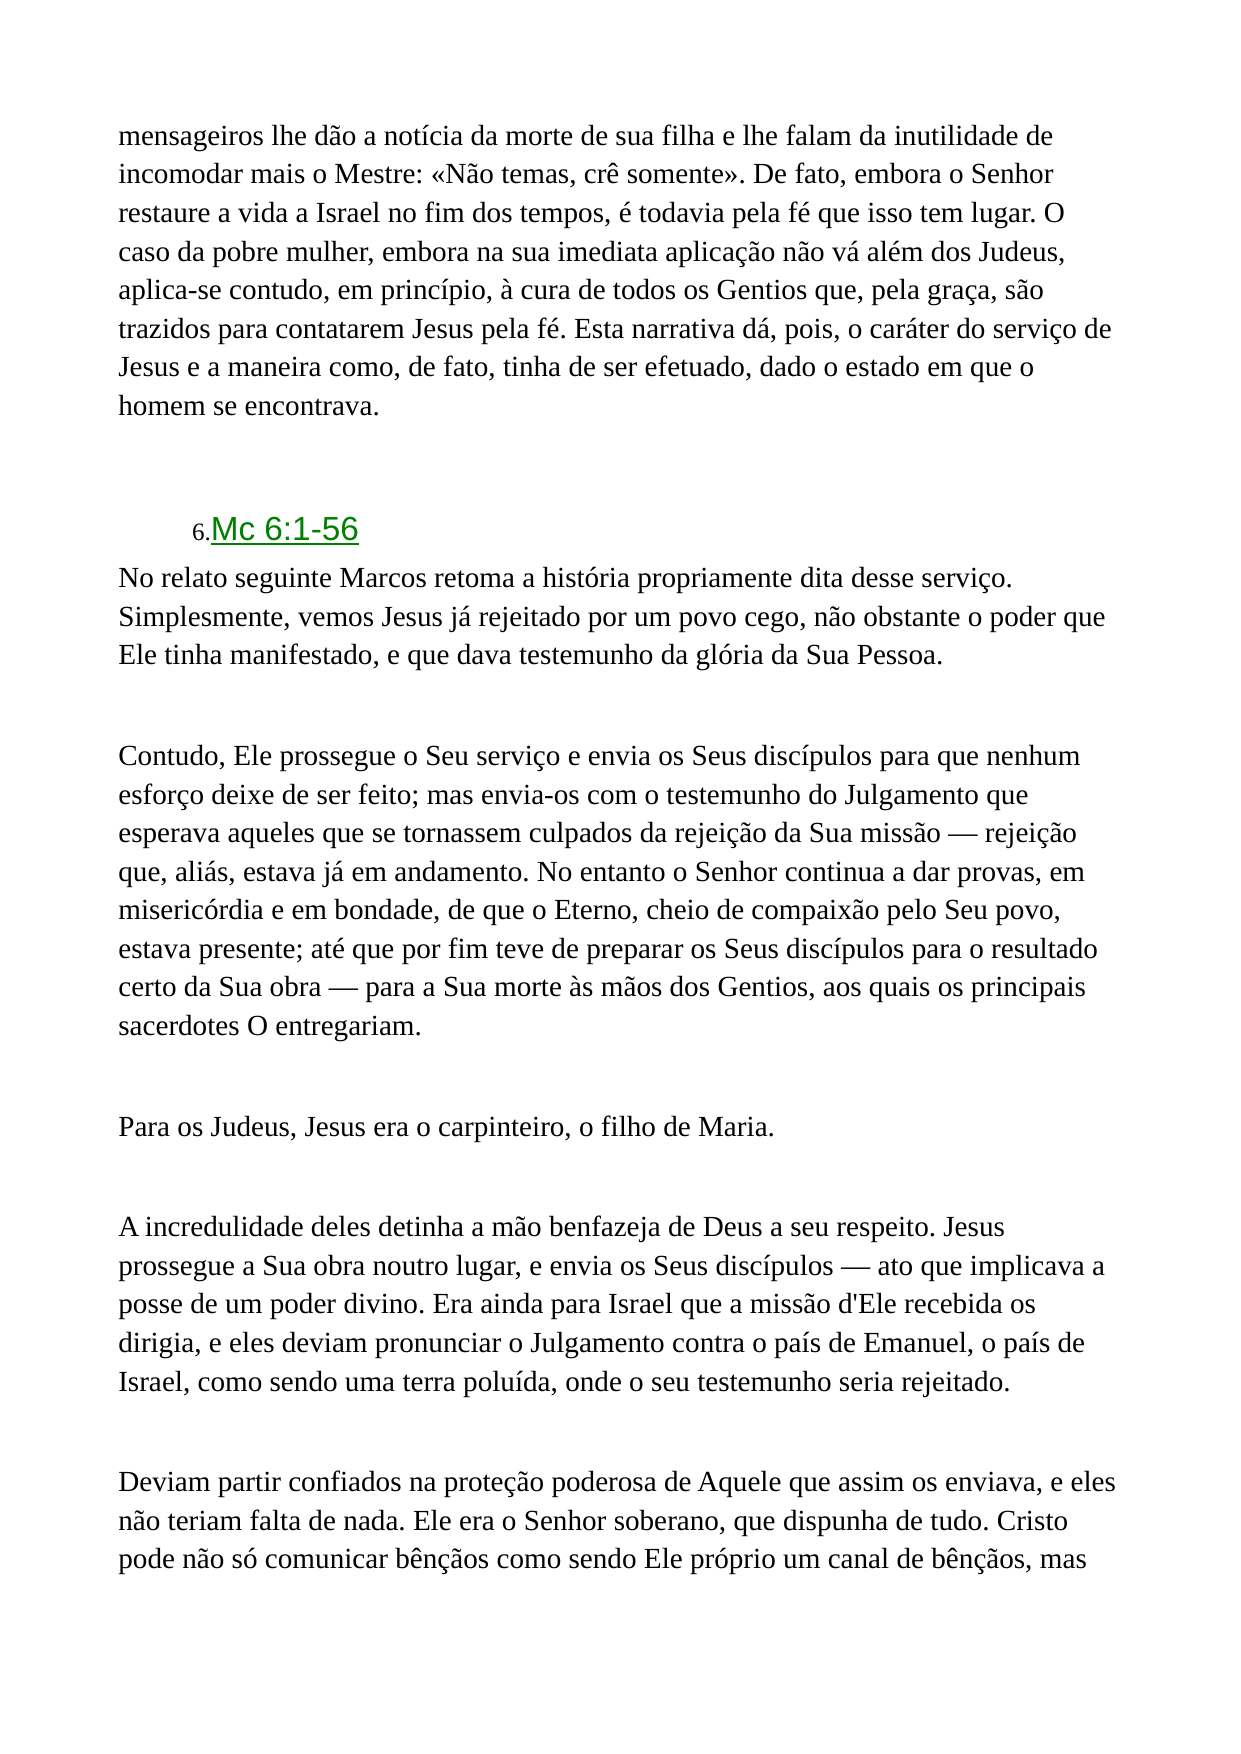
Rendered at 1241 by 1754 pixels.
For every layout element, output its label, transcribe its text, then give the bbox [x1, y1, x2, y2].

text Para os Judeus, Jesus era o carpinteiro, o filho de Maria. [118, 1109, 1122, 1142]
list Mc 6:1-56 [118, 509, 1122, 548]
text Contudo, Ele prossegue o Seu serviço e envia os Seus discípulos para que nenhum esforço deixe de ser feito; mas envia-os com o testemunho do Julgamento que esperava aqueles que se tornassem culpados da rejeição da Sua missão — rejeição que, aliás, estava já em andamento. No entanto o Senhor continua a dar provas, em misericórdia e em bondade, de que o Eterno, cheio de compaixão pelo Seu povo, estava presente; até que por fim teve de preparar os Seus discípulos para o resultado certo da Sua obra — para a Sua morte às mãos dos Gentios, aos quais os principais sacerdotes O entregariam. [118, 738, 1122, 1042]
text mensageiros lhe dão a notícia da morte de sua filha e lhe falam da inutilidade de incomodar mais o Mestre: «Não temas, crê somente». De fato, embora o Senhor restaure a vida a Israel no fim dos tempos, é todavia pela fé que isso tem lugar. O caso da pobre mulher, embora na sua imediata aplicação não vá além dos Judeus, aplica-se contudo, em princípio, à cura de todos os Gentios que, pela graça, são trazidos para contatarem Jesus pela fé. Esta narrativa dá, pois, o caráter do serviço de Jesus e a maneira como, de fato, tinha de ser efetuado, dado o estado em que o homem se encontrava. [118, 118, 1122, 421]
text A incredulidade deles detinha a mão benfazeja de Deus a seu respeito. Jesus prossegue a Sua obra noutro lugar, e envia os Seus discípulos — ato que implicava a posse de um poder divino. Era ainda para Israel que a missão d'Ele recebida os dirigia, e eles deviam pronunciar o Julgamento contra o país de Emanuel, o país de Israel, como sendo uma terra poluída, onde o seu testemunho seria rejeitado. [118, 1209, 1122, 1397]
text Deviam partir confiados na proteção poderosa de Aquele que assim os enviava, e eles não teriam falta de nada. Ele era o Senhor soberano, que dispunha de tudo. Cristo pode não só comunicar bênçãos como sendo Ele próprio um canal de bênçãos, mas [118, 1464, 1122, 1575]
text No relato seguinte Marcos retoma a história propriamente dita desse serviço. Simplesmente, vemos Jesus já rejeitado por um povo cego, não obstante o poder que Ele tinha manifestado, e que dava testemunho da glória da Sua Pessoa. [118, 560, 1122, 671]
